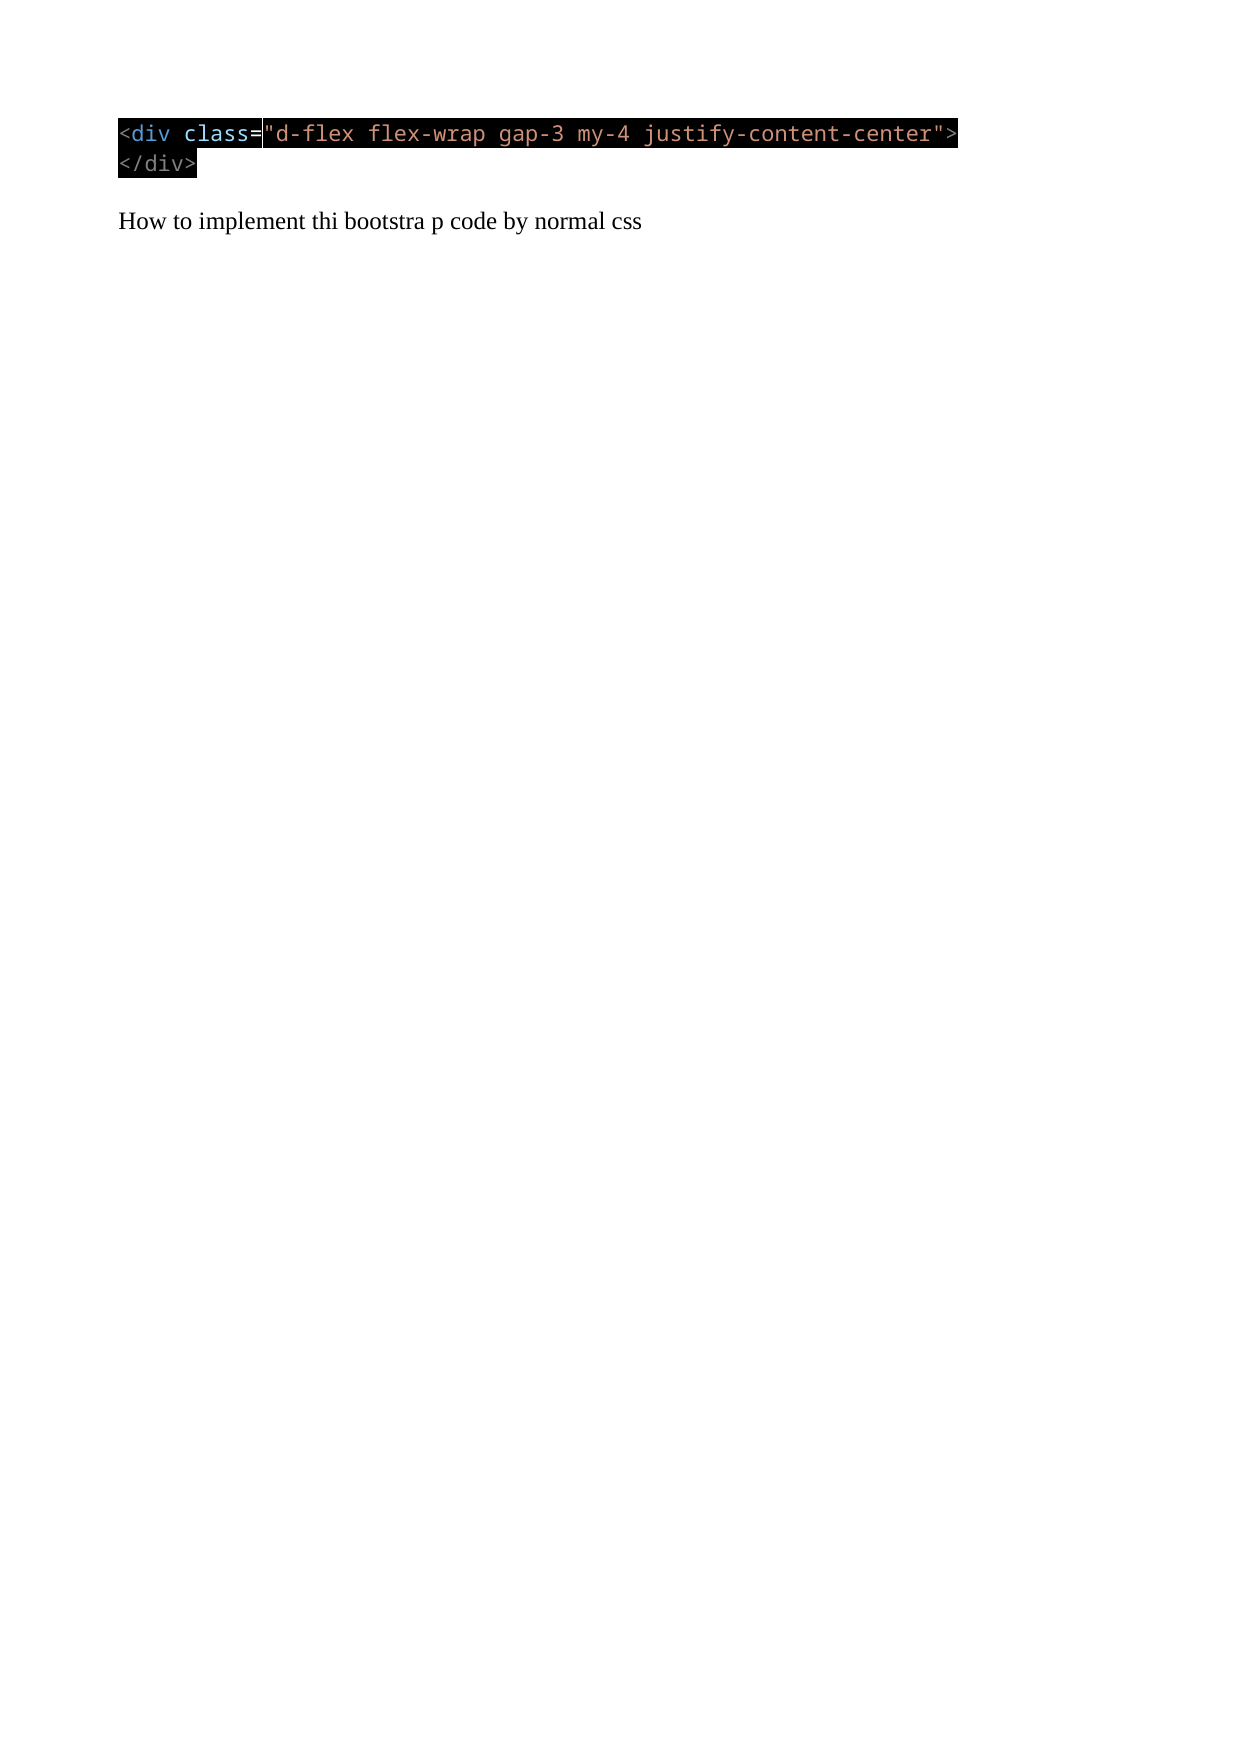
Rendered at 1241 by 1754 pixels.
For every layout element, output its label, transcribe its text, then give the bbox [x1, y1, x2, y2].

text How to implement thi bootstra p code by normal css [118, 206, 1122, 235]
text </div> [118, 148, 1122, 178]
text <div class="d-flex flex-wrap gap-3 my-4 justify-content-center"> [118, 118, 1122, 148]
